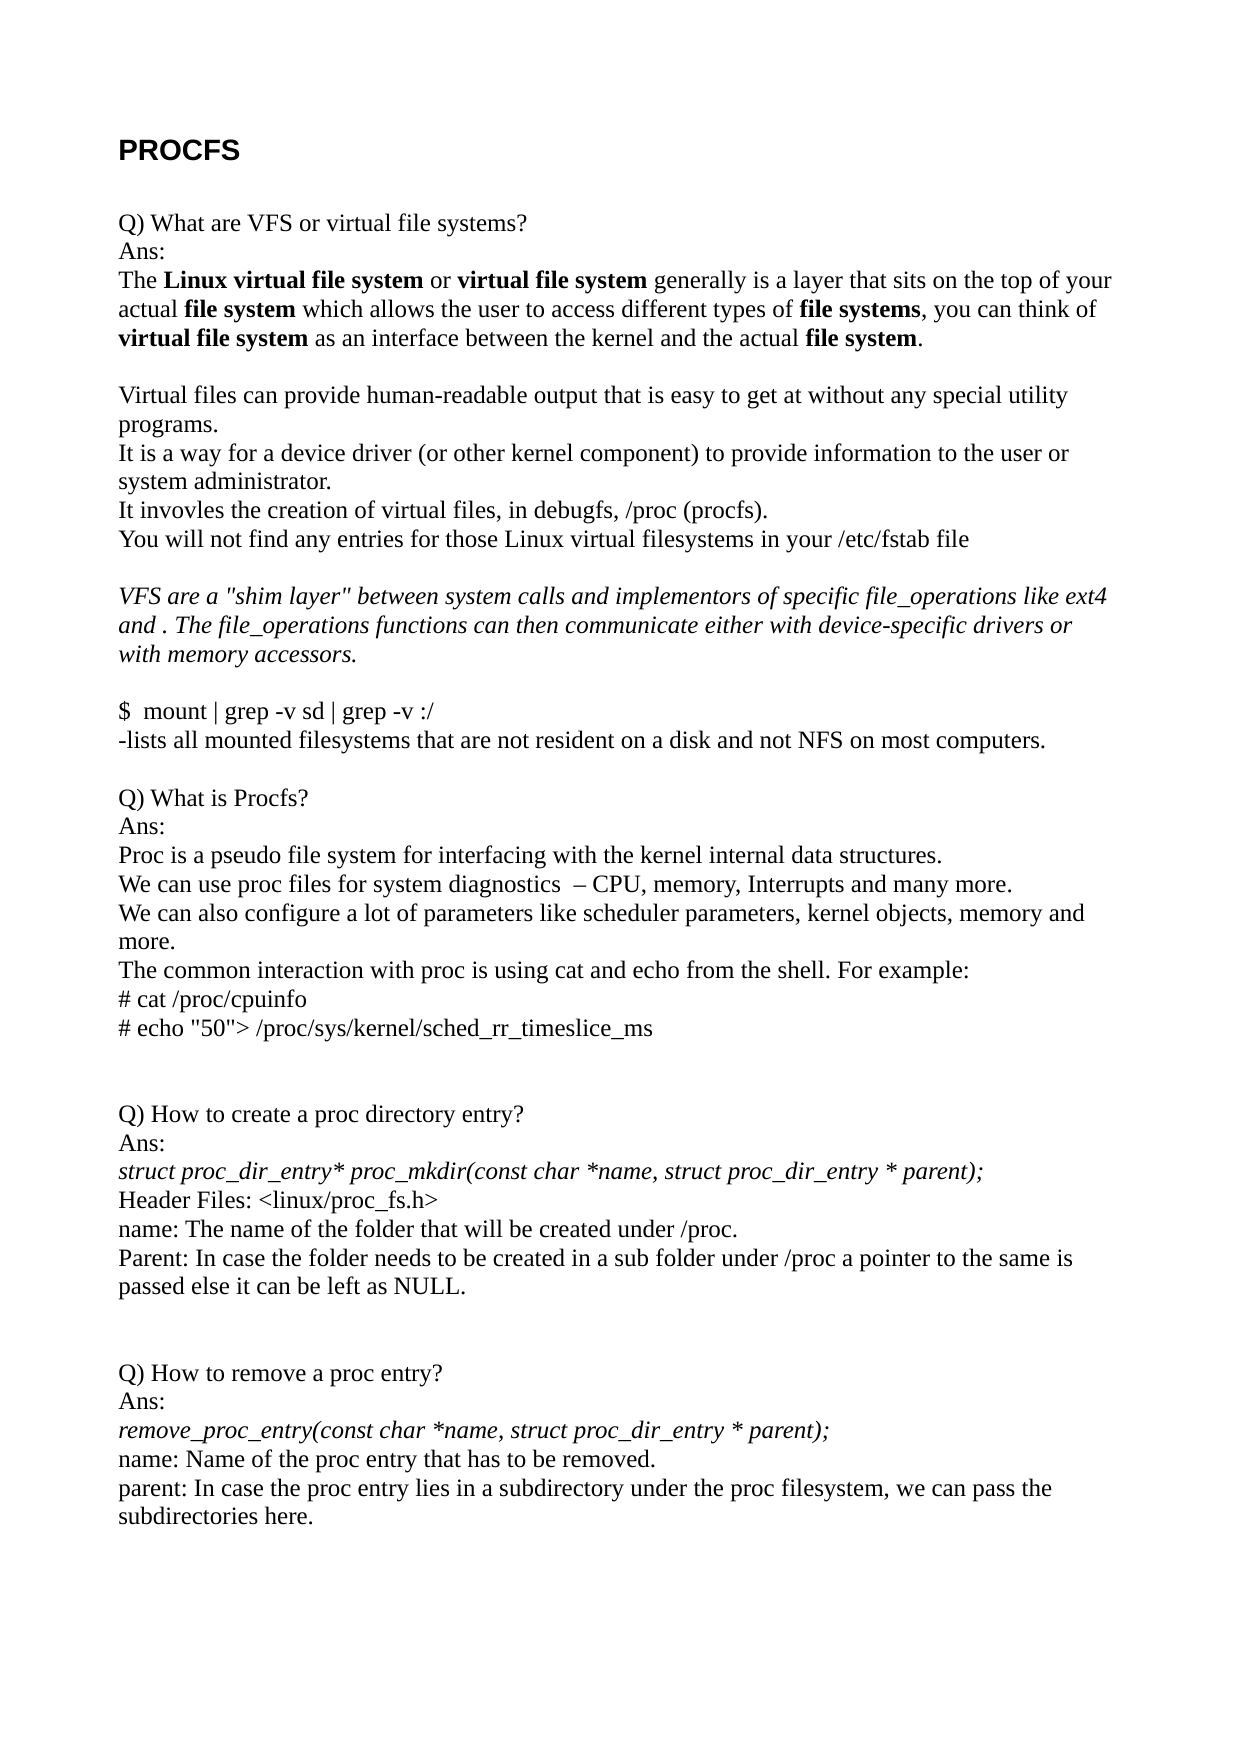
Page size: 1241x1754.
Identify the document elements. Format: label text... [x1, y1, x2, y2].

text Q) What are VFS or virtual file systems? [118, 208, 1122, 236]
text struct proc_dir_entry* proc_mkdir(const char *name, struct proc_dir_entry * parent); [118, 1156, 1122, 1185]
text You will not find any entries for those Linux virtual filesystems in your /etc/fstab file [118, 524, 1122, 553]
text remove_proc_entry(const char *name, struct proc_dir_entry * parent); [118, 1415, 1122, 1444]
text name: The name of the folder that will be created under /proc. [118, 1214, 1122, 1243]
text # echo "50"> /proc/sys/kernel/sched_rr_timeslice_ms [118, 1013, 1122, 1041]
text The common interaction with proc is using cat and echo from the shell. For example: [118, 955, 1122, 984]
text Virtual files can provide human-readable output that is easy to get at without any special utility programs. [118, 380, 1122, 438]
text parent: In case the proc entry lies in a subdirectory under the proc filesystem, we can pass the subdirectories here. [118, 1473, 1122, 1530]
text Ans: [118, 1386, 1122, 1415]
text -lists all mounted filesystems that are not resident on a disk and not NFS on most computers. [118, 725, 1122, 754]
text # cat /proc/cpuinfo [118, 984, 1122, 1013]
text VFS are a "shim layer" between system calls and implementors of specific file_operations like ext4 and . The file_operations functions can then communicate either with device-specific drivers or with memory accessors. [118, 581, 1122, 668]
text It is a way for a device driver (or other kernel component) to provide information to the user or system administrator. [118, 438, 1122, 495]
text Q) How to remove a proc entry? [118, 1358, 1122, 1386]
text Q) What is Procfs? [118, 783, 1122, 811]
text name: Name of the proc entry that has to be removed. [118, 1444, 1122, 1473]
text We can also configure a lot of parameters like scheduler parameters, kernel objects, memory and more. [118, 898, 1122, 955]
text Ans: [118, 811, 1122, 840]
text It invovles the creation of virtual files, in debugfs, /proc (procfs). [118, 495, 1122, 524]
text Proc is a pseudo file system for interfacing with the kernel internal data structures. [118, 840, 1122, 869]
text Parent: In case the folder needs to be created in a sub folder under /proc a pointer to the same is passed else it can be left as NULL. [118, 1243, 1122, 1300]
text $ mount | grep -v sd | grep -v :/ [118, 696, 1122, 725]
text We can use proc files for system diagnostics – CPU, memory, Interrupts and many more. [118, 869, 1122, 898]
text Ans: [118, 236, 1122, 265]
text Q) How to create a proc directory entry? [118, 1099, 1122, 1128]
subtitle PROCFS [118, 133, 1122, 166]
text The Linux virtual file system or virtual file system generally is a layer that sits on the top of your actual file system which allows the user to access different types of file systems, you can think of virtual file system as an interface between the kernel and the actual file system. [118, 265, 1122, 351]
text Ans: [118, 1128, 1122, 1156]
text Header Files: <linux/proc_fs.h> [118, 1185, 1122, 1214]
